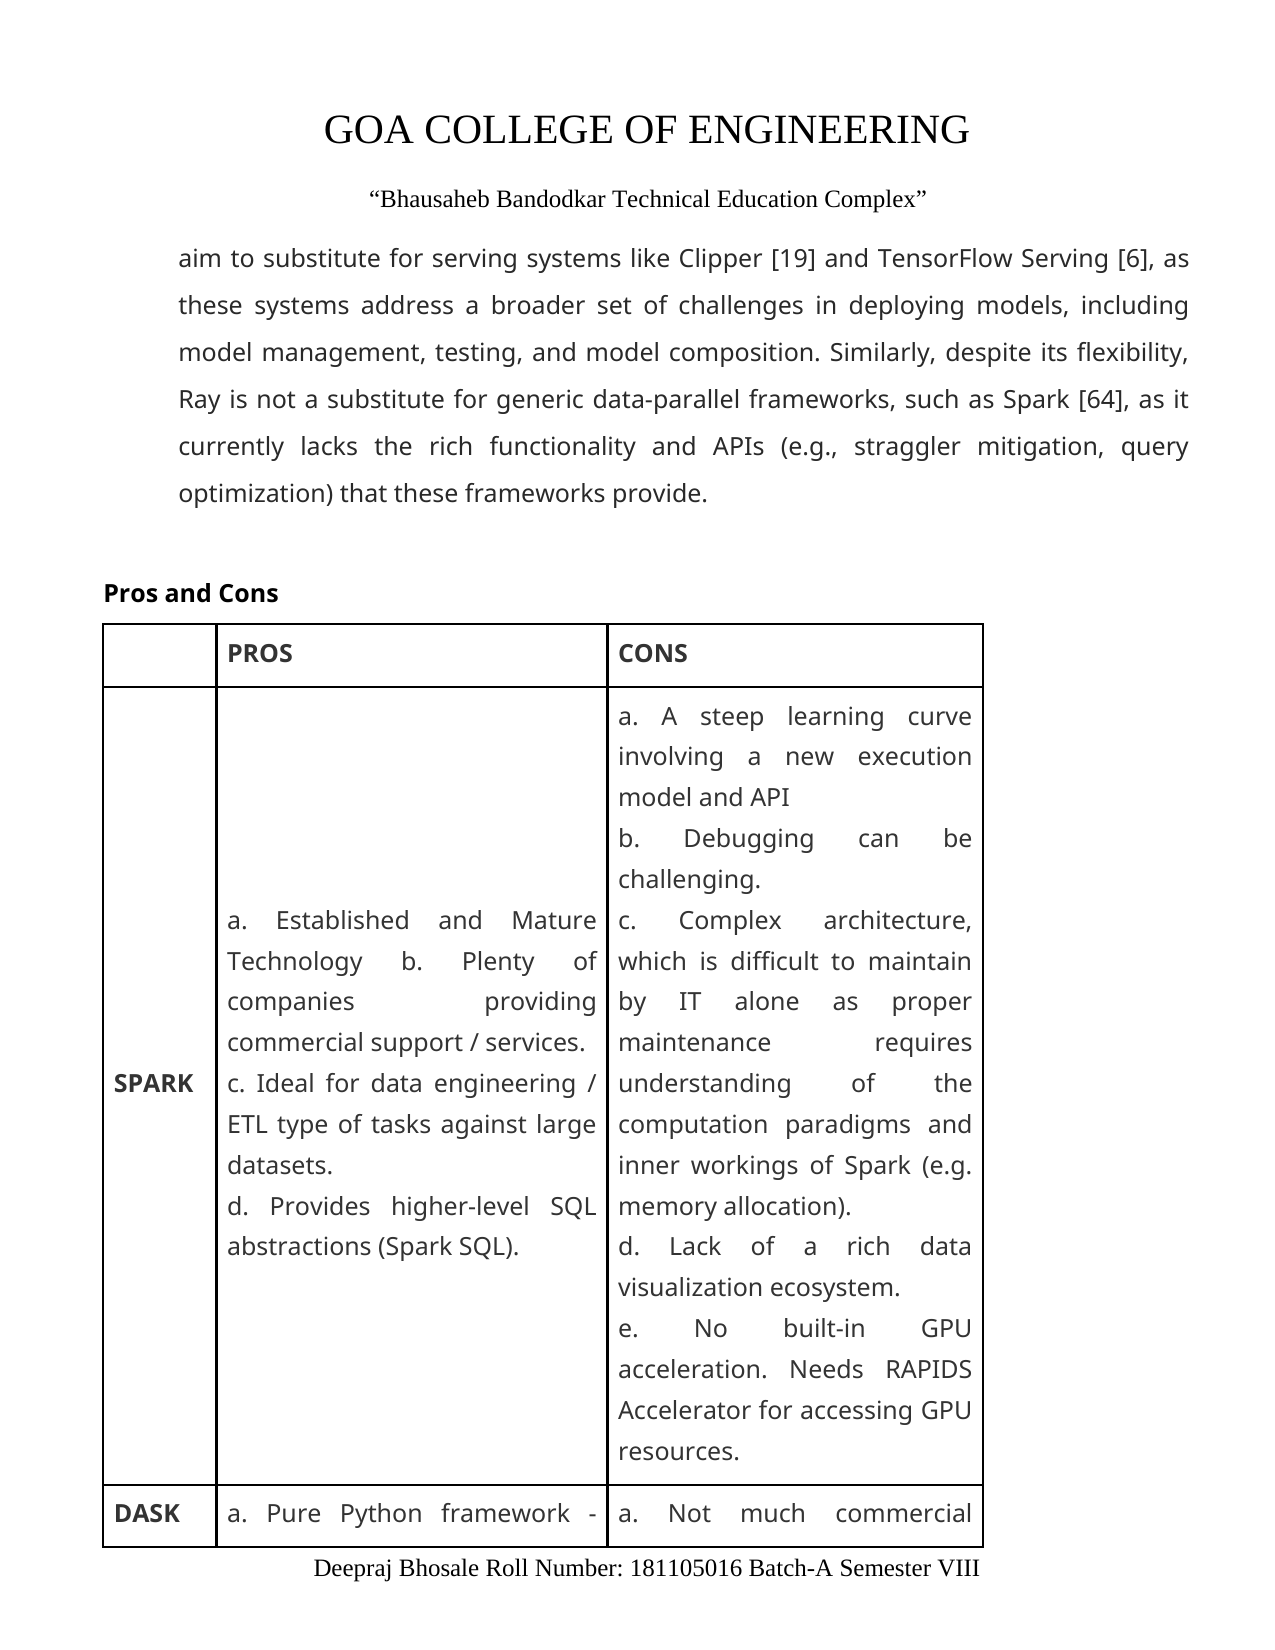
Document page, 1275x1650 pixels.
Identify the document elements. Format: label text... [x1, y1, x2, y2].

table_cell a. Established and Mature Technology b. Plenty of companies providing commercial support / services. c. Ideal for data engineering / ETL type of tasks against large datasets. d. Provides higher-level SQL abstractions (Spark SQL). [218, 688, 606, 1483]
table_header CONS [609, 625, 982, 686]
text Pros and Cons [103, 576, 1191, 610]
text aim to substitute for serving systems like Clipper [19] and TensorFlow Serving [6], as these systems address a broader set of challenges in deploying models, including model management, testing, and model composition. Similarly, despite its flexibility, Ray is not a substitute for generic data-parallel frameworks, such as Spark [64], as it currently lacks the rich functionality and APIs (e.g., straggler mitigation, query optimization) that these frameworks provide. [178, 240, 1191, 509]
table_cell a. A steep learning curve involving a new execution model and API b. Debugging can be challenging. c. Complex architecture, which is difficult to maintain by IT alone as proper maintenance requires understanding of the computation paradigms and inner workings of Spark (e.g. memory allocation). d. Lack of a rich data visualization ecosystem. e. No built-in GPU acceleration. Needs RAPIDS Accelerator for accessing GPU resources. [609, 688, 982, 1483]
table_cell DASK [104, 1486, 215, 1546]
table_cell SPARK [104, 688, 215, 1483]
table_header [104, 625, 215, 686]
table_header PROS [218, 625, 606, 686]
table_cell a. Not much commercial [609, 1486, 982, 1546]
table_cell a. Pure Python framework [218, 1486, 606, 1546]
